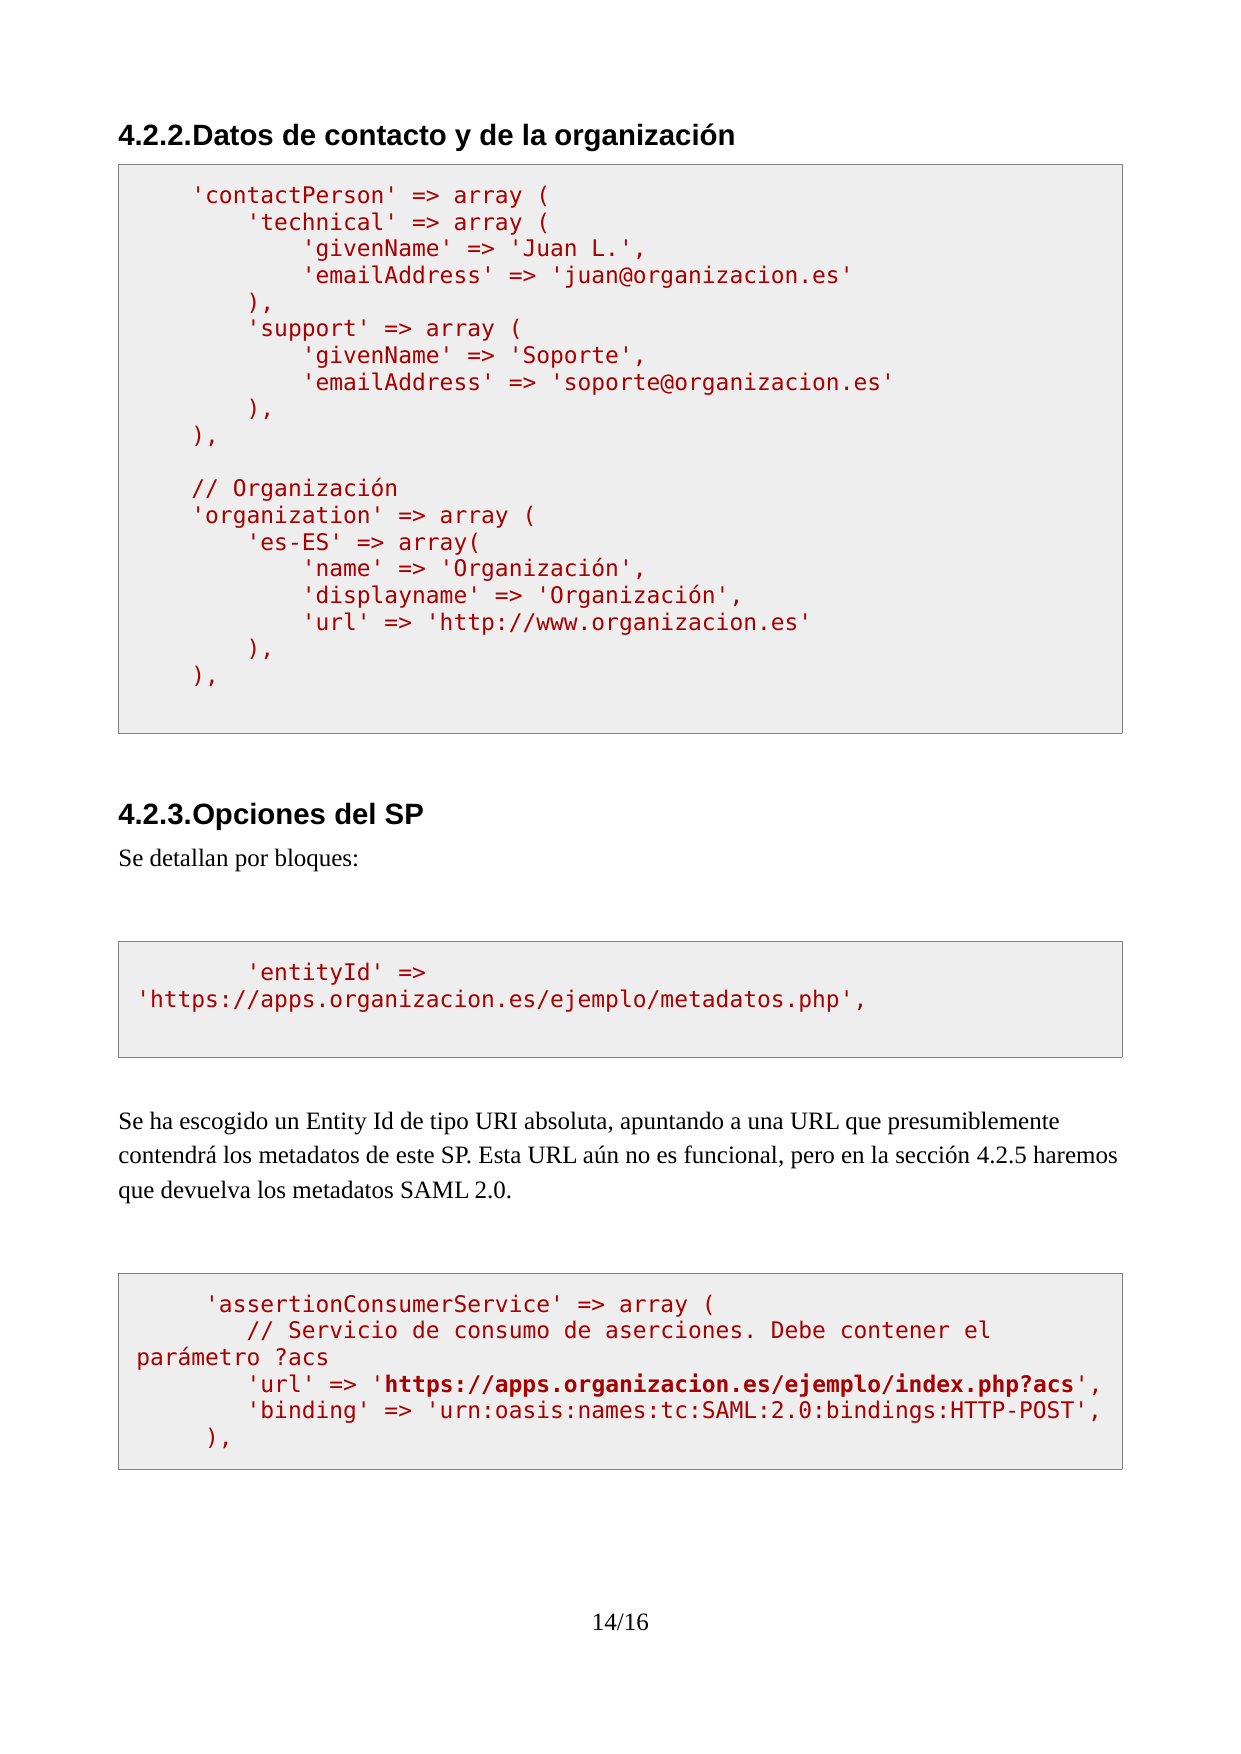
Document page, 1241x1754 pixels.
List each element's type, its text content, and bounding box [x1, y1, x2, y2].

text 'organization' => array ( [119, 484, 1122, 511]
text ), [416, 379, 422, 389]
text ), [816, 379, 822, 389]
text ), [609, 379, 615, 389]
text Se detallan por bloques: [118, 843, 1122, 872]
text ), [119, 644, 1122, 671]
text 'url' => 'https://apps.organizacion.es/ejemplo/index.php?acs', [119, 1353, 1122, 1380]
text ), [538, 618, 548, 627]
text 'url' => 'http://www.organizacion.es' [119, 591, 1122, 618]
text 'emailAddress' => 'soporte@organizacion.es' [119, 351, 1122, 378]
text ), [402, 379, 408, 389]
text 'name' => 'Organización', [119, 538, 1122, 564]
text 'givenName' => 'Juan L.', [119, 218, 1122, 244]
text ), [595, 619, 601, 629]
text 'emailAddress' => 'juan@organizacion.es' [119, 244, 1122, 271]
text 'entityId' => 'https://apps.organizacion.es/ejemplo/metadatos.php', [119, 942, 1122, 995]
text 'support' => array ( [119, 298, 1122, 324]
text ), [119, 404, 1122, 431]
text ), [416, 272, 422, 282]
text 'contactPerson' => array ( [119, 165, 1122, 191]
text ), [733, 619, 739, 629]
text ), [774, 272, 780, 282]
text ), [595, 379, 601, 389]
text ), [119, 618, 1122, 644]
text ), [552, 618, 562, 627]
text 'displayname' => 'Organización', [119, 564, 1122, 591]
subtitle Opciones del SP [118, 797, 1122, 831]
text 'givenName' => 'Soporte', [119, 324, 1122, 351]
text ), [636, 272, 642, 282]
text ), [485, 619, 491, 629]
text // Organización [119, 458, 1122, 484]
subtitle Datos de contacto y de la organización [118, 118, 1122, 152]
text 'assertionConsumerService' => array ( [119, 1274, 1122, 1300]
text ), [119, 1406, 1122, 1469]
text ), [119, 378, 1122, 404]
text // Servicio de consumo de aserciones. Debe contener el parámetro ?acs [119, 1300, 1122, 1353]
text 'es-ES' => array( [119, 511, 1122, 538]
text 'technical' => array ( [119, 191, 1122, 218]
text ), [565, 618, 575, 627]
text ), [581, 379, 587, 389]
text ), [119, 271, 1122, 298]
text Se ha escogido un Entity Id de tipo URI absoluta, apuntando a una URL que presumiblemente contendrá los metadatos de este SP. Esta URL aún no es funcional, pero en la sección 4.2.5 haremos que devuelva los metadatos SAML 2.0. [118, 1106, 1122, 1204]
text ), [402, 272, 408, 282]
text 'binding' => 'urn:oasis:names:tc:SAML:2.0:bindings:HTTP-POST', [119, 1380, 1122, 1406]
text ), [678, 379, 684, 389]
